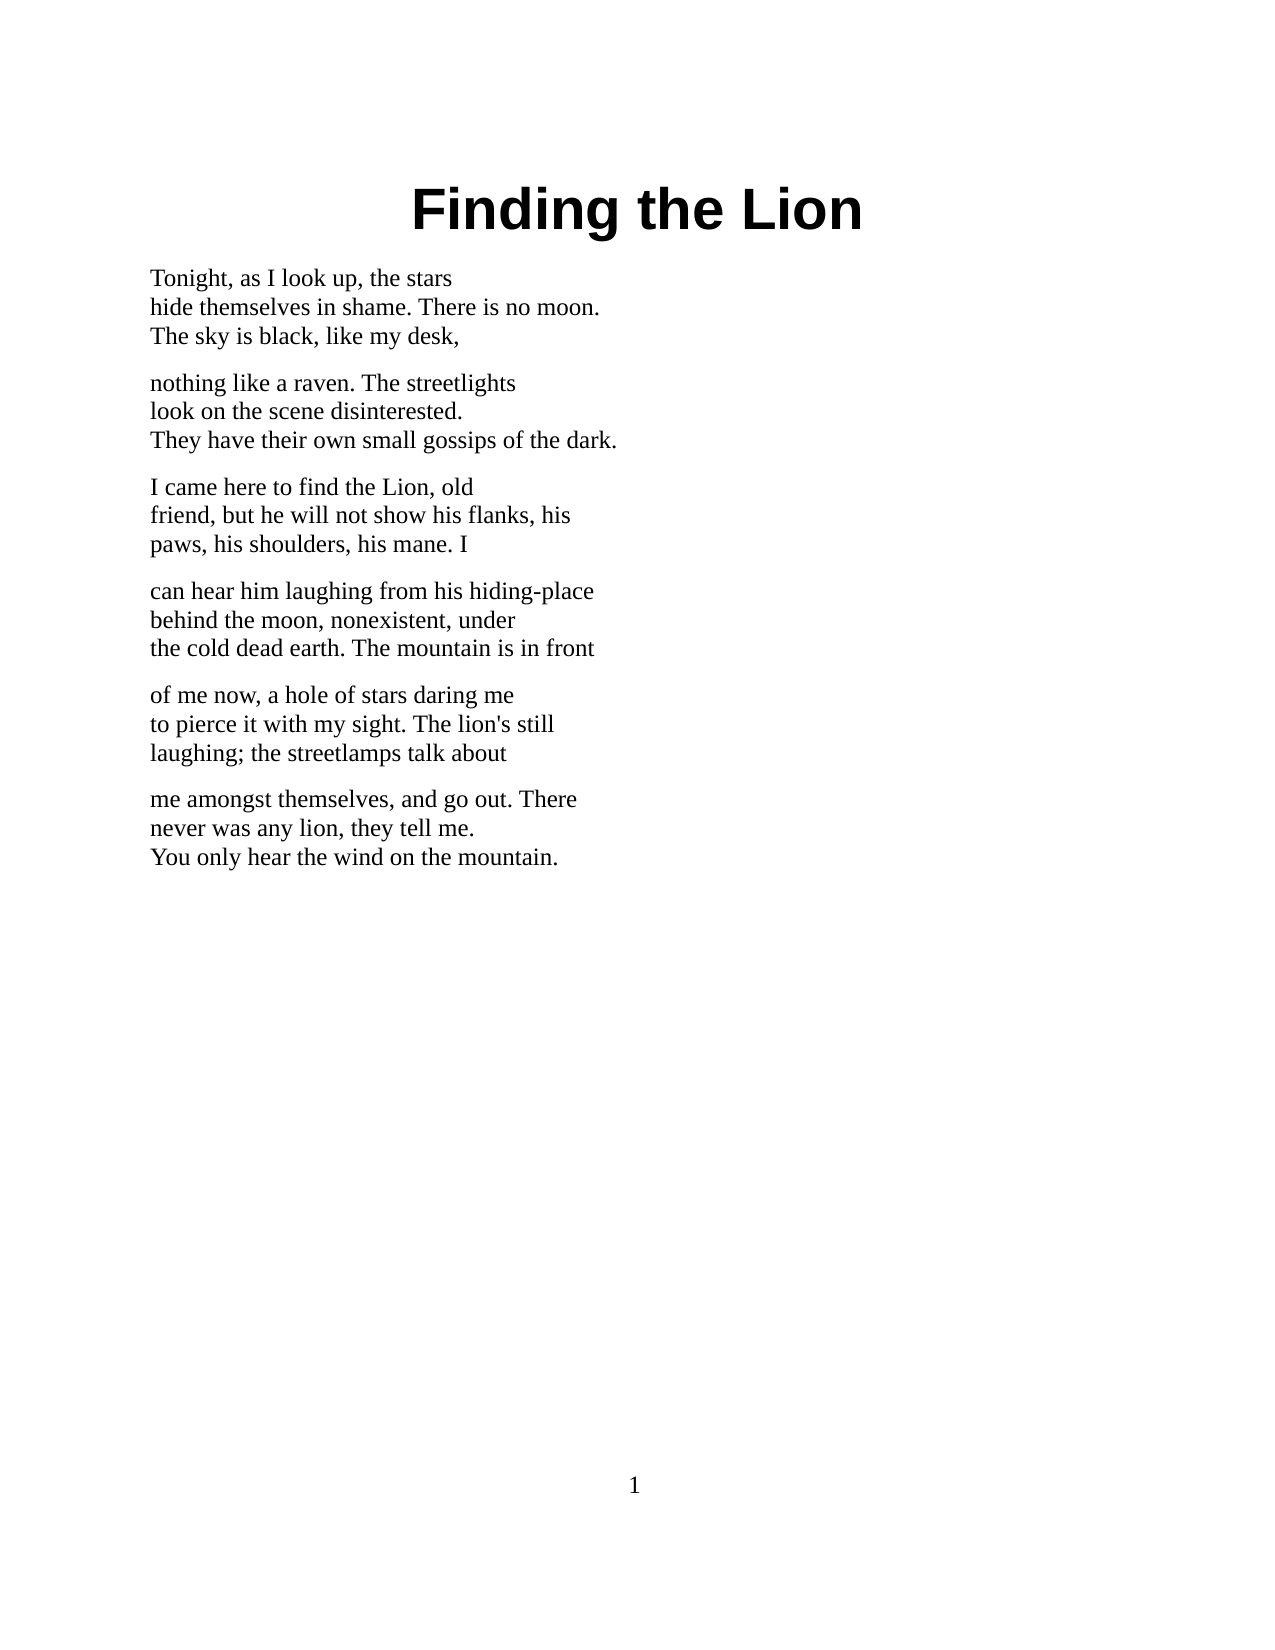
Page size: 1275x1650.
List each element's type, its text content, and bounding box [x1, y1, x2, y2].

text I came here to find the Lion, old friend, but he will not show his flanks, his paws, his shoulders, his mane. I [150, 472, 1125, 558]
text me amongst themselves, and go out. There never was any lion, they tell me. You only hear the wind on the mountain. [150, 784, 1125, 871]
text can hear him laughing from his hiding-place behind the moon, nonexistent, under the cold dead earth. The mountain is in front [150, 576, 1125, 662]
title Finding the Lion [150, 175, 1125, 242]
text nothing like a raven. The streetlights look on the scene disinterested. They have their own small gossips of the dark. [150, 368, 1125, 454]
text of me now, a hole of stars daring me to pierce it with my sight. The lion's still laughing; the streetlamps talk about [150, 680, 1125, 766]
text Tonight, as I look up, the stars hide themselves in shame. There is no moon. The sky is black, like my desk, [150, 263, 1125, 350]
